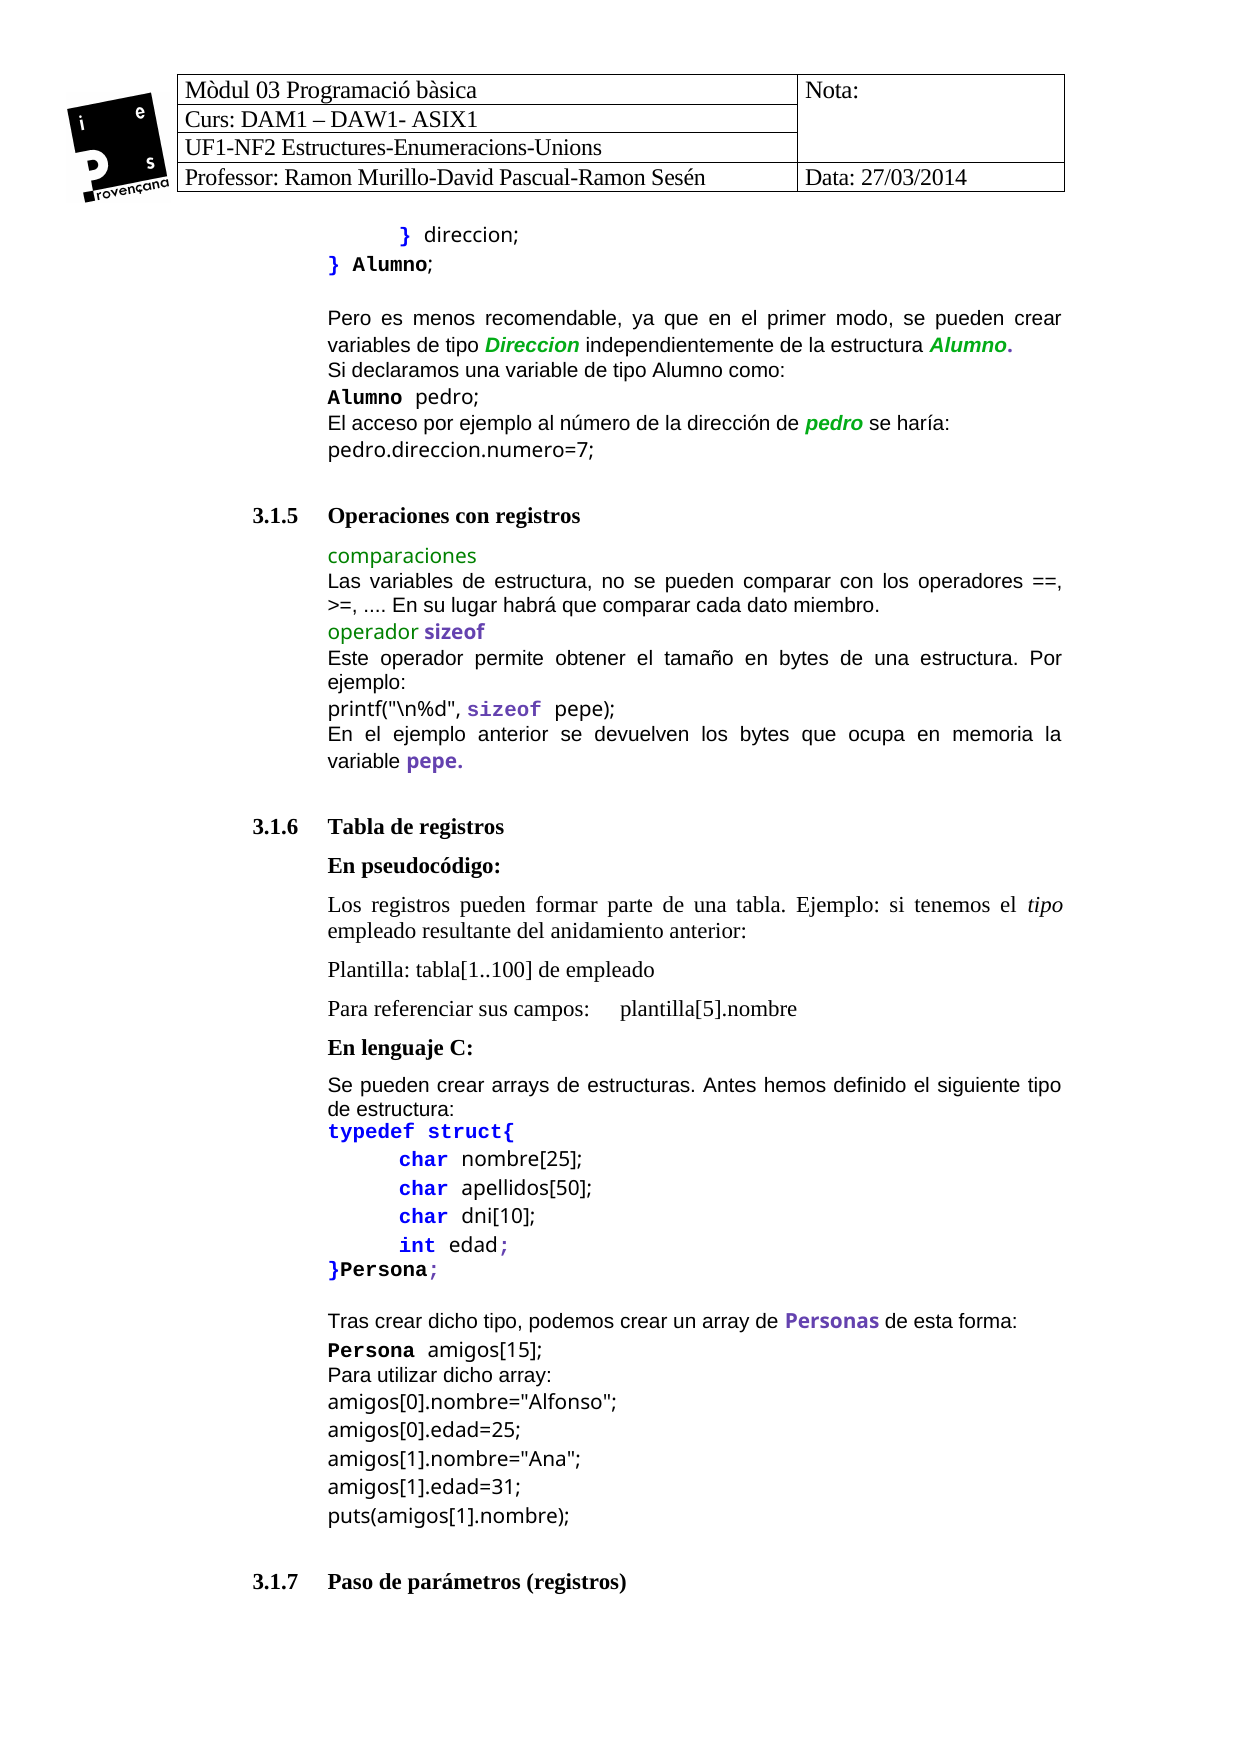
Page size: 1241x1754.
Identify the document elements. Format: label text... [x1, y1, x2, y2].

text amigos[1].edad=31; [327, 1472, 1063, 1501]
text char dni[10]; [327, 1202, 1063, 1230]
text Las variables de estructura, no se pueden comparar con los operadores ==, >=, .... En su lugar habrá que comparar cada dato miembro. [327, 569, 1063, 617]
text int edad; [327, 1230, 1063, 1259]
list Operaciones con registros [252, 502, 1063, 528]
text char apellidos[50]; [327, 1173, 1063, 1202]
text comparaciones [327, 541, 1063, 569]
text Los registros pueden formar parte de una tabla. Ejemplo: si tenemos el tipo empleado resultante del anidamiento anterior: [327, 891, 1063, 944]
text }Persona; [327, 1259, 1063, 1282]
text puts(amigos[1].nombre); [327, 1501, 1063, 1529]
text Pero es menos recomendable, ya que en el primer modo, se pueden crear variables de tipo Direccion independientemente de la estructura Alumno. [327, 306, 1063, 358]
list Tabla de registros [252, 813, 1063, 840]
text printf("\n%d", sizeof pepe); [327, 694, 1063, 722]
text amigos[1].nombre="Ana"; [327, 1444, 1063, 1472]
text Para referenciar sus campos: plantilla[5].nombre [327, 995, 1063, 1022]
text pedro.direccion.numero=7; [327, 435, 1063, 463]
text } Alumno; [327, 249, 1063, 277]
text operador sizeof [327, 617, 1063, 646]
text Se pueden crear arrays de estructuras. Antes hemos definido el siguiente tipo de estructura: [327, 1073, 1063, 1121]
text amigos[0].edad=25; [327, 1416, 1063, 1444]
text Tras crear dicho tipo, podemos crear un array de Personas de esta forma: [327, 1306, 1063, 1335]
text Este operador permite obtener el tamaño en bytes de una estructura. Por ejemplo: [327, 646, 1063, 694]
text } direccion; [327, 220, 1063, 249]
text En pseudocódigo: [327, 852, 1063, 879]
text char nombre[25]; [327, 1144, 1063, 1173]
text En el ejemplo anterior se devuelven los bytes que ocupa en memoria la variable pepe. [327, 722, 1063, 774]
list Paso de parámetros (registros) [252, 1568, 1063, 1594]
text typedef struct{ [327, 1121, 1063, 1144]
text En lenguaje C: [327, 1034, 1063, 1060]
text Plantilla: tabla[1..100] de empleado [327, 956, 1063, 983]
text El acceso por ejemplo al número de la dirección de pedro se haría: [327, 411, 1063, 435]
text Alumno pedro; [327, 382, 1063, 411]
picture [66, 92, 171, 203]
text amigos[0].nombre="Alfonso"; [327, 1387, 1063, 1416]
text Persona amigos[15]; [327, 1335, 1063, 1363]
text Si declaramos una variable de tipo Alumno como: [327, 358, 1063, 382]
text Para utilizar dicho array: [327, 1363, 1063, 1387]
